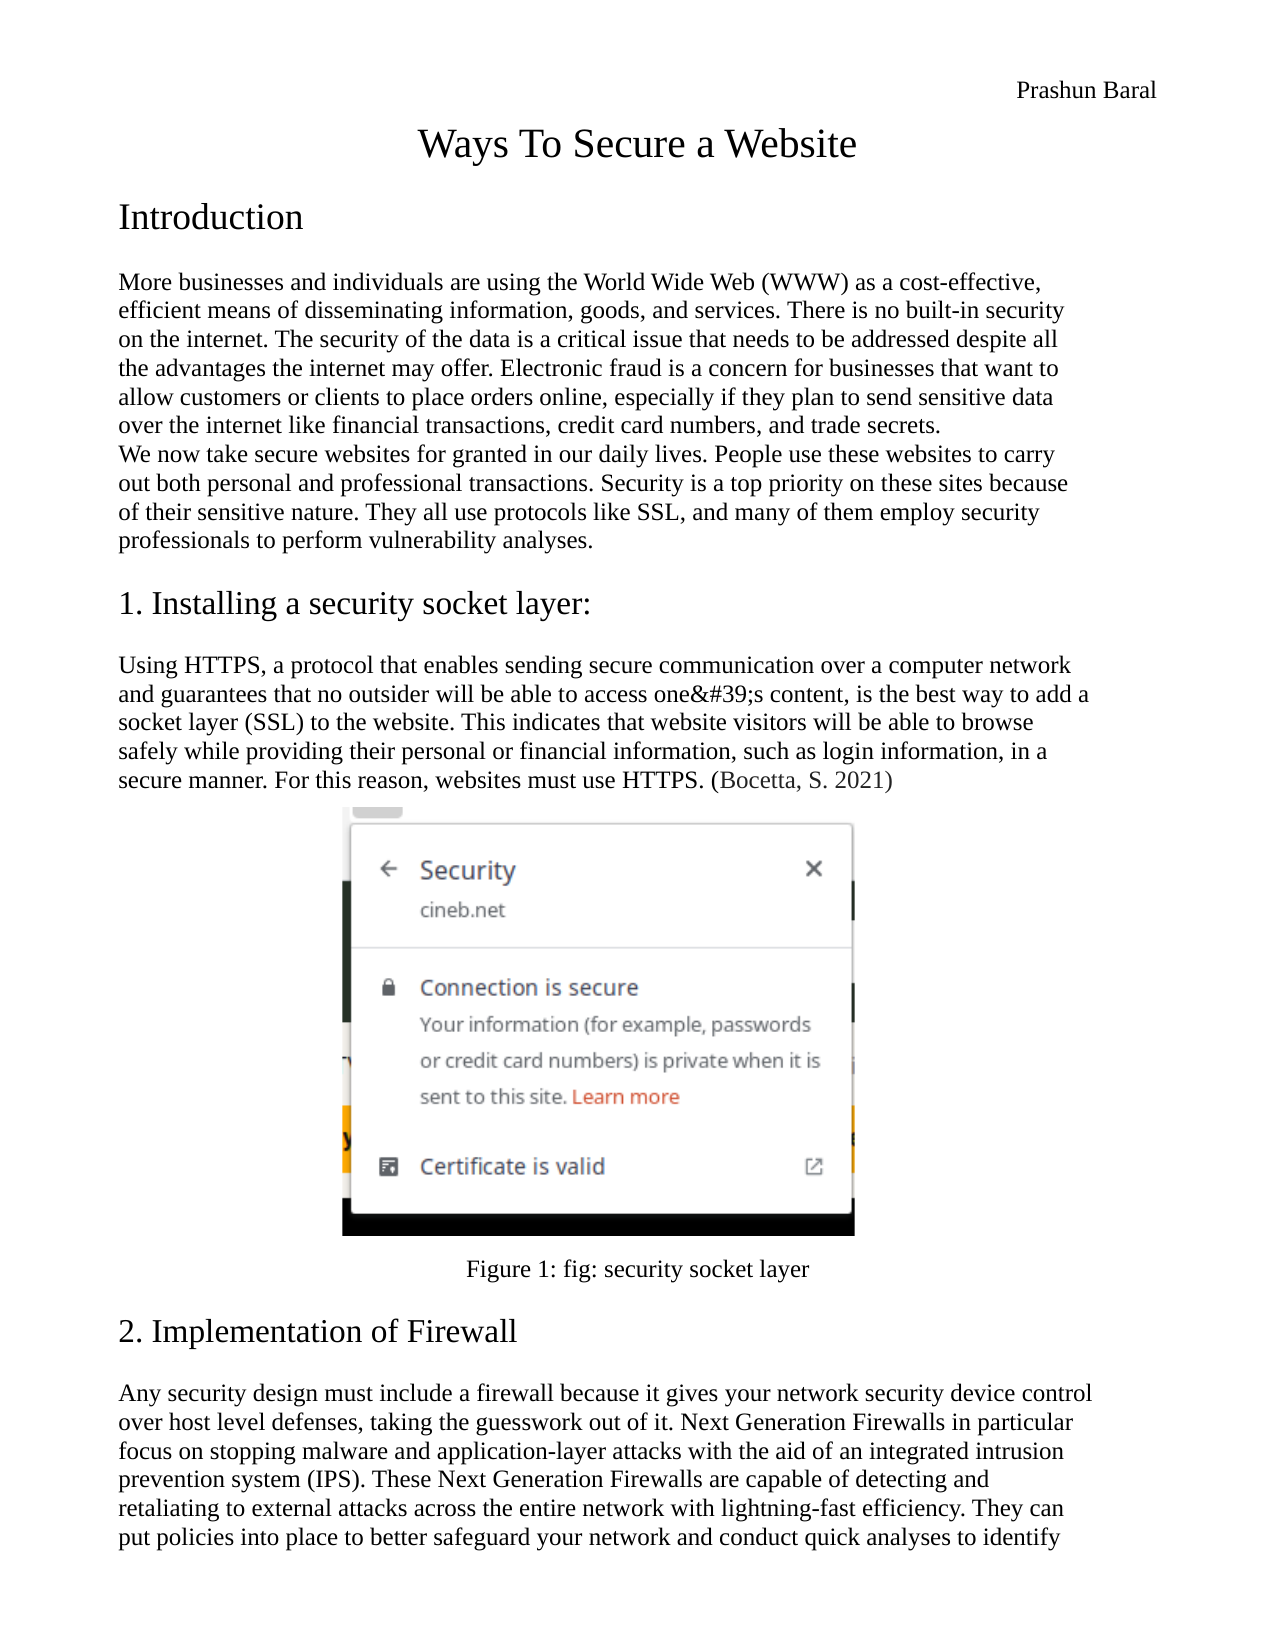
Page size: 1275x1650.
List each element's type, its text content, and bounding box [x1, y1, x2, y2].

text efficient means of disseminating information, goods, and services. There is no built-in security [118, 295, 1157, 324]
text over host level defenses, taking the guesswork out of it. Next Generation Firewalls in particular [118, 1407, 1157, 1436]
text of their sensitive nature. They all use protocols like SSL, and many of them employ security [118, 497, 1157, 525]
text safely while providing their personal or financial information, such as login information, in a [118, 736, 1157, 765]
text on the internet. The security of the data is a critical issue that needs to be addressed despite all [118, 324, 1157, 353]
text Using HTTPS, a protocol that enables sending secure communication over a computer network [118, 650, 1157, 679]
text out both personal and professional transactions. Security is a top priority on these sites because [118, 468, 1157, 497]
text More businesses and individuals are using the World Wide Web (WWW) as a cost-effective, [118, 267, 1157, 295]
text focus on stopping malware and application-layer attacks with the aid of an integrated intrusion [118, 1436, 1157, 1464]
text Introduction [118, 195, 1157, 238]
text over the internet like financial transactions, credit card numbers, and trade secrets. [118, 410, 1157, 439]
text secure manner. For this reason, websites must use HTTPS. (Bocetta, S. 2021) [118, 765, 1157, 794]
text 2. Implementation of Firewall [118, 1311, 1157, 1349]
text Ways To Secure a Website [118, 118, 1157, 166]
text Figure 1: fig: security socket layer [118, 1254, 1157, 1282]
text prevention system (IPS). These Next Generation Firewalls are capable of detecting and [118, 1464, 1157, 1493]
text professionals to perform vulnerability analyses. [118, 525, 1157, 554]
text Any security design must include a firewall because it gives your network security device control [118, 1378, 1157, 1407]
text 1. Installing a security socket layer: [118, 583, 1157, 621]
text put policies into place to better safeguard your network and conduct quick analyses to identify [118, 1522, 1157, 1551]
text socket layer (SSL) to the website. This indicates that website visitors will be able to browse [118, 707, 1157, 736]
text We now take secure websites for granted in our daily lives. People use these websites to carry [118, 439, 1157, 468]
text the advantages the internet may offer. Electronic fraud is a concern for businesses that want to [118, 353, 1157, 382]
text and guarantees that no outsider will be able to access one&#39;s content, is the best way to add a [118, 679, 1157, 707]
text retaliating to external attacks across the entire network with lightning-fast efficiency. They can [118, 1493, 1157, 1522]
text allow customers or clients to place orders online, especially if they plan to send sensitive data [118, 382, 1157, 410]
